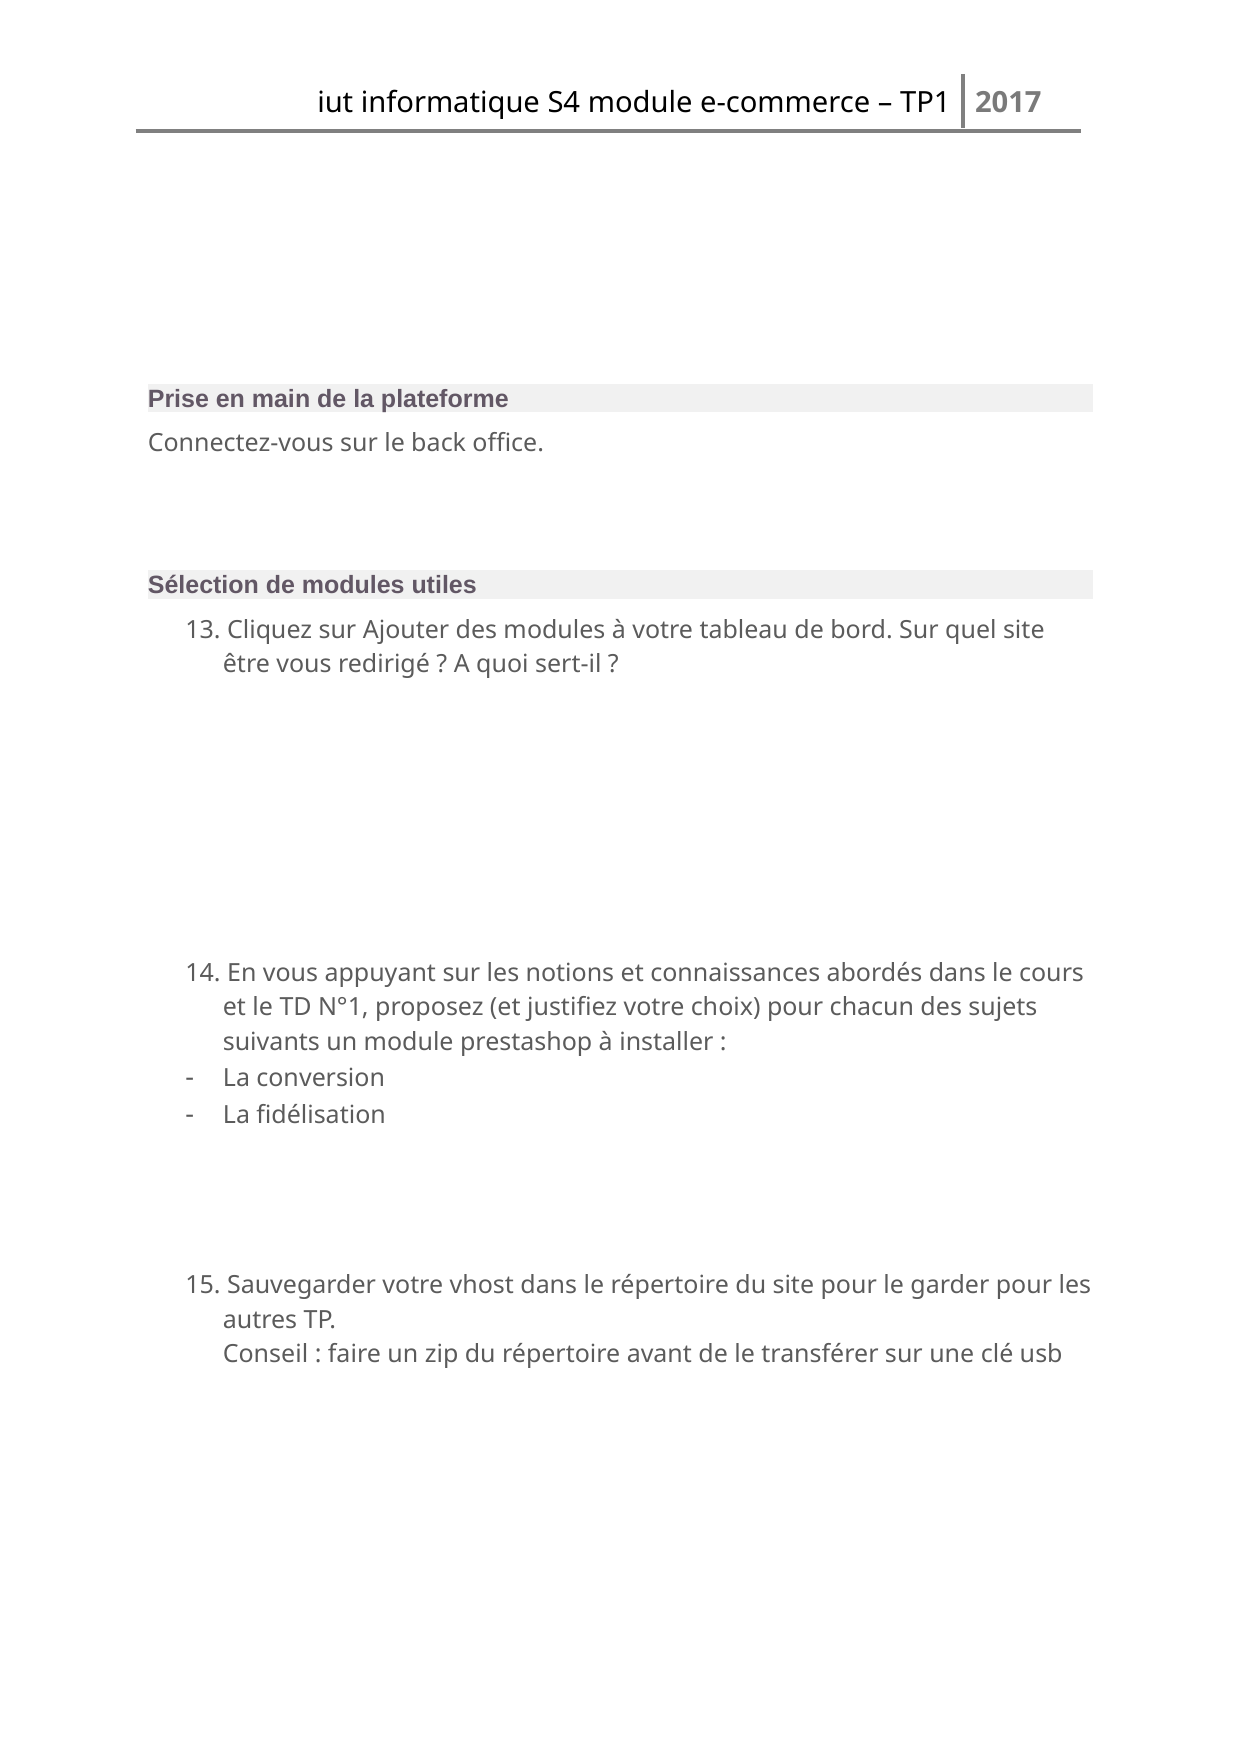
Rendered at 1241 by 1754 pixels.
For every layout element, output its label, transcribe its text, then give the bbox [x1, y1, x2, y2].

list En vous appuyant sur les notions et connaissances abordés dans le cours et le TD N°1, proposez (et justifiez votre choix) pour chacun des sujets suivants un module prestashop à installer : [185, 955, 1093, 1057]
list Cliquez sur Ajouter des modules à votre tableau de bord. Sur quel site être vous redirigé ? A quoi sert-il ? [185, 612, 1093, 680]
list La conversion [185, 1057, 1093, 1094]
subtitle Sélection de modules utiles [148, 570, 1093, 599]
text Connectez-vous sur le back office. [148, 425, 1093, 459]
list Sauvegarder votre vhost dans le répertoire du site pour le garder pour les autres TP. Conseil : faire un zip du répertoire avant de le transférer sur une clé usb [185, 1267, 1093, 1369]
subtitle Prise en main de la plateforme [148, 384, 1093, 412]
list La fidélisation [185, 1094, 1093, 1131]
